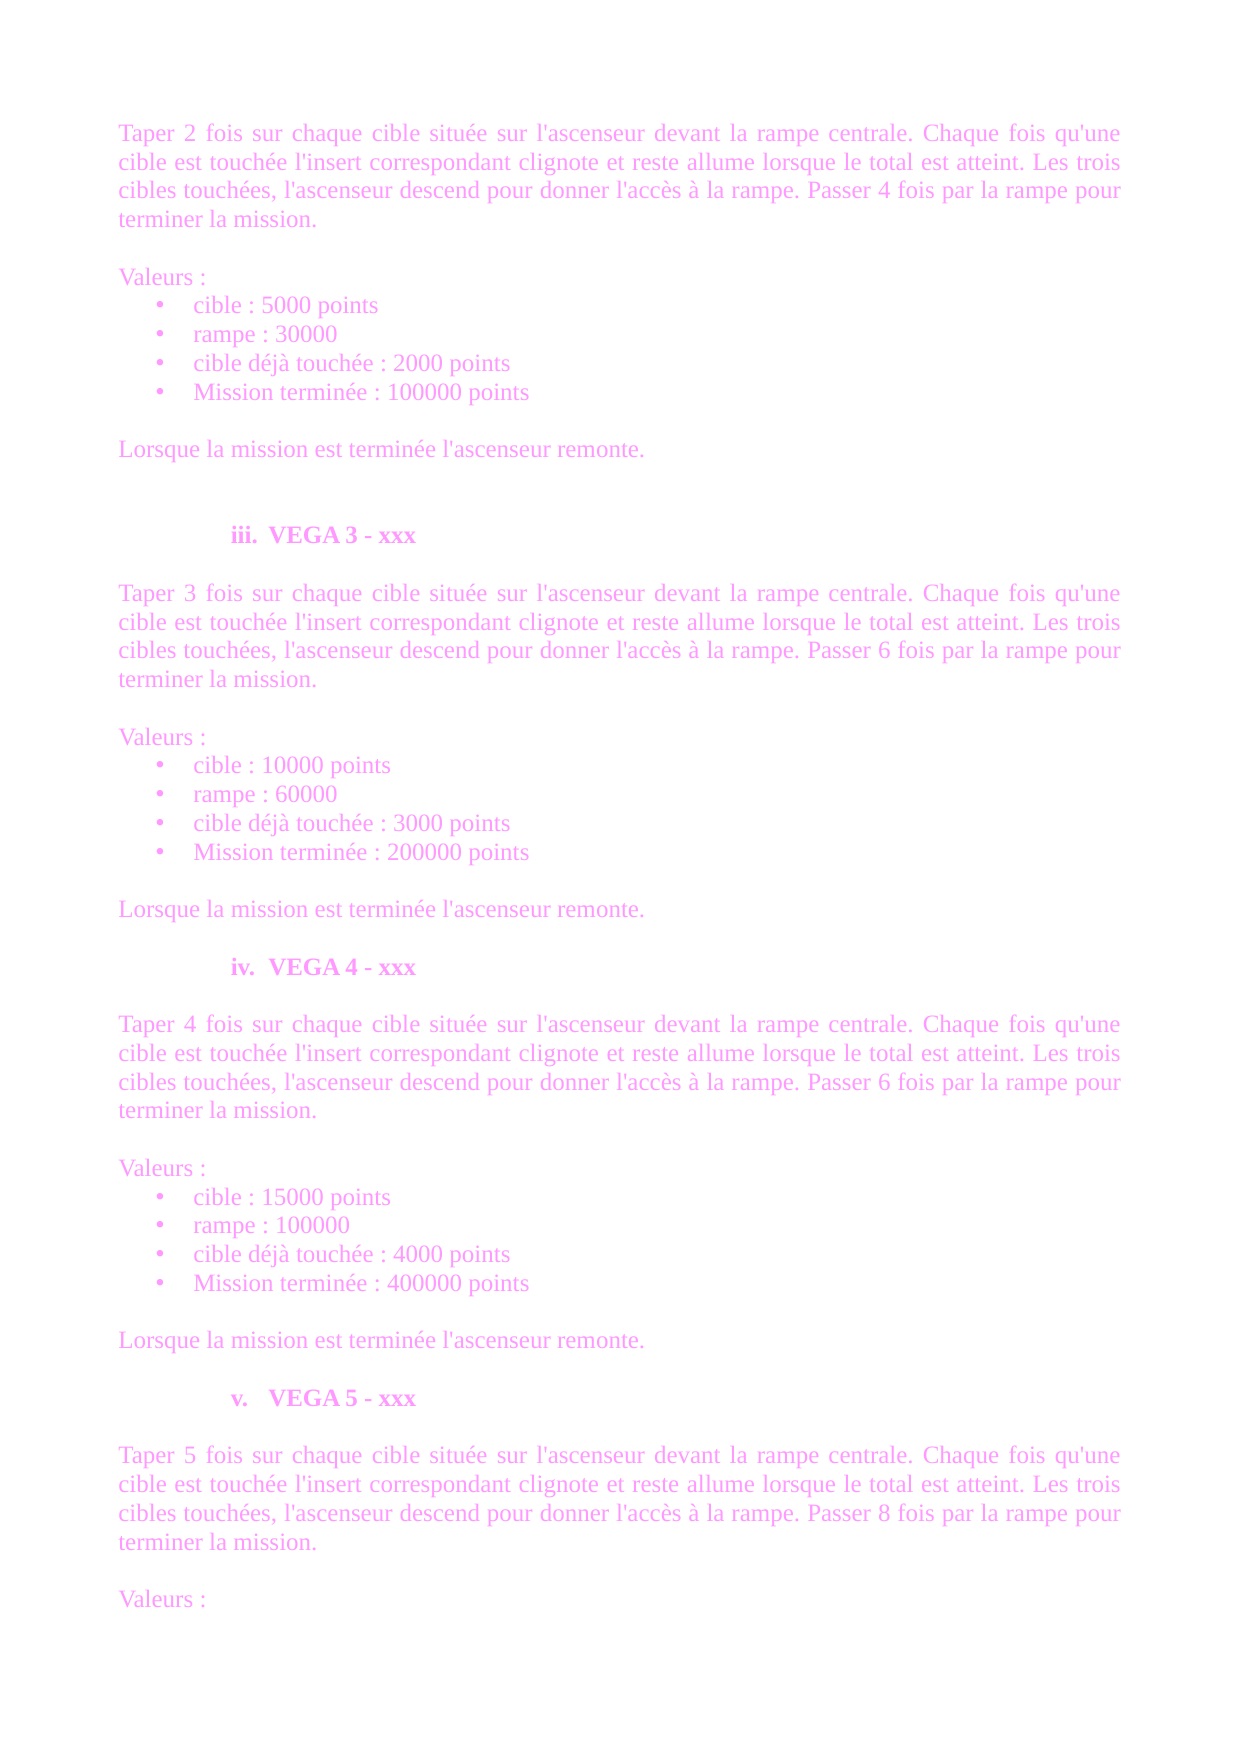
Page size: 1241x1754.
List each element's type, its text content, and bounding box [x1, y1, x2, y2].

list Mission terminée : 200000 points [156, 837, 1122, 866]
list VEGA 3 - xxx [231, 521, 1122, 549]
text Lorsque la mission est terminée l'ascenseur remonte. [118, 434, 1122, 463]
list rampe : 100000 [156, 1211, 1122, 1239]
text Taper 2 fois sur chaque cible située sur l'ascenseur devant la rampe centrale. Chaque fois qu'une cible est touchée l'insert correspondant clignote et reste allume lorsque le total est atteint. Les trois cibles touchées, l'ascenseur descend pour donner l'accès à la rampe. Passer 4 fois par la rampe pour terminer la mission. [118, 118, 1122, 233]
text Lorsque la mission est terminée l'ascenseur remonte. [118, 894, 1122, 923]
list VEGA 4 - xxx [231, 952, 1122, 981]
list VEGA 5 - xxx [231, 1383, 1122, 1412]
list rampe : 30000 [156, 319, 1122, 348]
text Valeurs : [118, 1153, 1122, 1182]
list cible déjà touchée : 3000 points [156, 808, 1122, 837]
text Valeurs : [118, 262, 1122, 291]
list rampe : 60000 [156, 779, 1122, 808]
text Lorsque la mission est terminée l'ascenseur remonte. [118, 1326, 1122, 1354]
list cible : 10000 points [156, 751, 1122, 779]
text Valeurs : [118, 1584, 1122, 1613]
text Taper 5 fois sur chaque cible située sur l'ascenseur devant la rampe centrale. Chaque fois qu'une cible est touchée l'insert correspondant clignote et reste allume lorsque le total est atteint. Les trois cibles touchées, l'ascenseur descend pour donner l'accès à la rampe. Passer 8 fois par la rampe pour terminer la mission. [118, 1441, 1122, 1556]
list cible déjà touchée : 4000 points [156, 1239, 1122, 1268]
text Valeurs : [118, 722, 1122, 751]
text Taper 3 fois sur chaque cible située sur l'ascenseur devant la rampe centrale. Chaque fois qu'une cible est touchée l'insert correspondant clignote et reste allume lorsque le total est atteint. Les trois cibles touchées, l'ascenseur descend pour donner l'accès à la rampe. Passer 6 fois par la rampe pour terminer la mission. [118, 578, 1122, 693]
list Mission terminée : 100000 points [156, 377, 1122, 406]
list Mission terminée : 400000 points [156, 1268, 1122, 1297]
text Taper 4 fois sur chaque cible située sur l'ascenseur devant la rampe centrale. Chaque fois qu'une cible est touchée l'insert correspondant clignote et reste allume lorsque le total est atteint. Les trois cibles touchées, l'ascenseur descend pour donner l'accès à la rampe. Passer 6 fois par la rampe pour terminer la mission. [118, 1009, 1122, 1124]
list cible : 15000 points [156, 1182, 1122, 1211]
list cible : 5000 points [156, 291, 1122, 319]
list cible déjà touchée : 2000 points [156, 348, 1122, 377]
